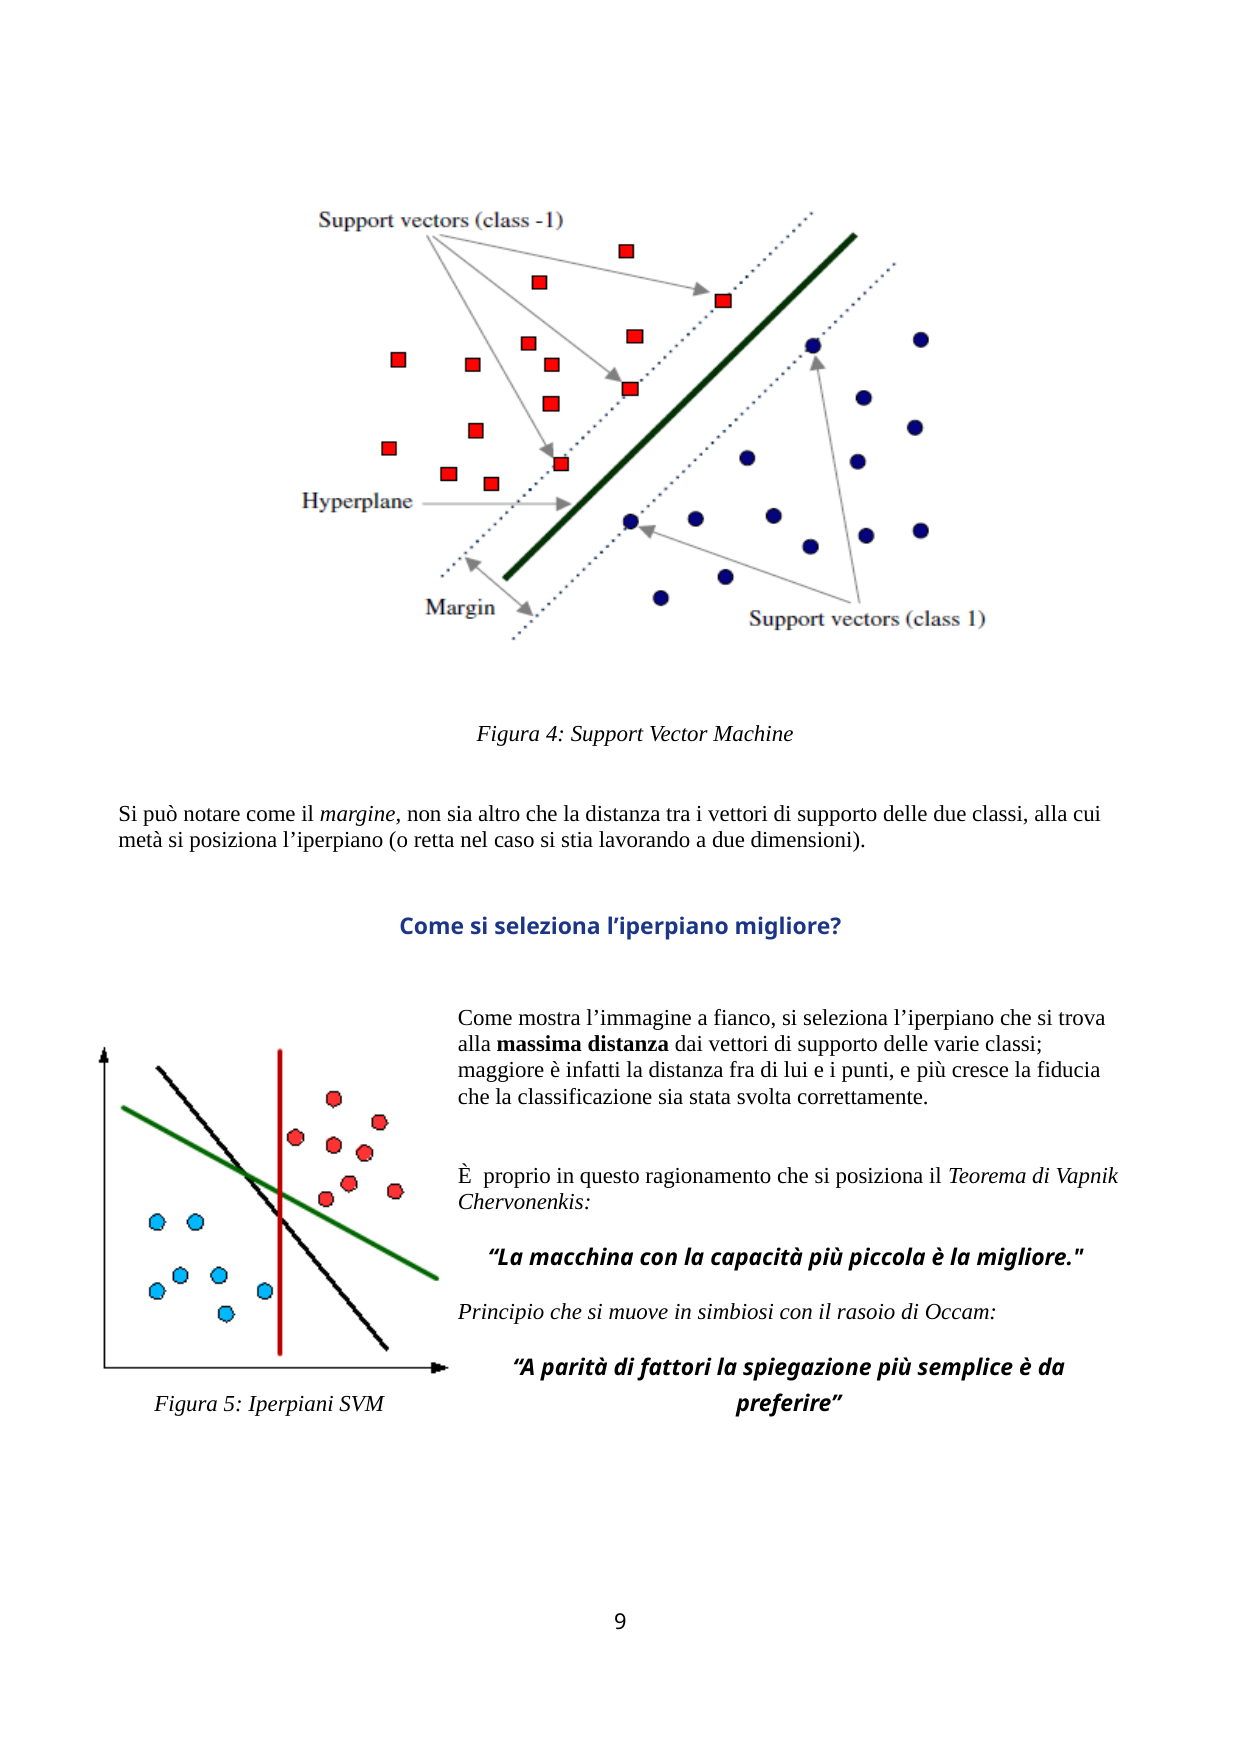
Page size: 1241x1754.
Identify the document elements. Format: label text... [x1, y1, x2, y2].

text Principio che si muove in simbiosi con il rasoio di Occam: [458, 1298, 1122, 1325]
picture [82, 1027, 458, 1383]
picture [211, 155, 1067, 714]
text Come mostra l’immagine a fianco, si seleziona l’iperpiano che si trova alla massima distanza dai vettori di supporto delle varie classi; maggiore è infatti la distanza fra di lui e i punti, e più cresce la fiducia che la classificazione sia stata svolta correttamente. [83, 1004, 1122, 1109]
text È proprio in questo ragionamento che si posiziona il Teorema di Vapnik Chervonenkis: [458, 1162, 1122, 1214]
text “A parità di fattori la spiegazione più semplice è da preferire” [118, 1351, 1122, 1418]
text Come si seleziona l’iperpiano migliore? [118, 910, 1122, 941]
text Si può notare come il margine, non sia altro che la distanza tra i vettori di supporto delle due classi, alla cui metà si posiziona l’iperpiano (o retta nel caso si stia lavorando a due dimensioni). [118, 799, 1122, 852]
text Figura 5: Iperpiani SVM [83, 1383, 458, 1416]
text “La macchina con la capacità più piccola è la migliore." [458, 1241, 1122, 1272]
text Figura 4: Support Vector Machine [211, 714, 1067, 747]
